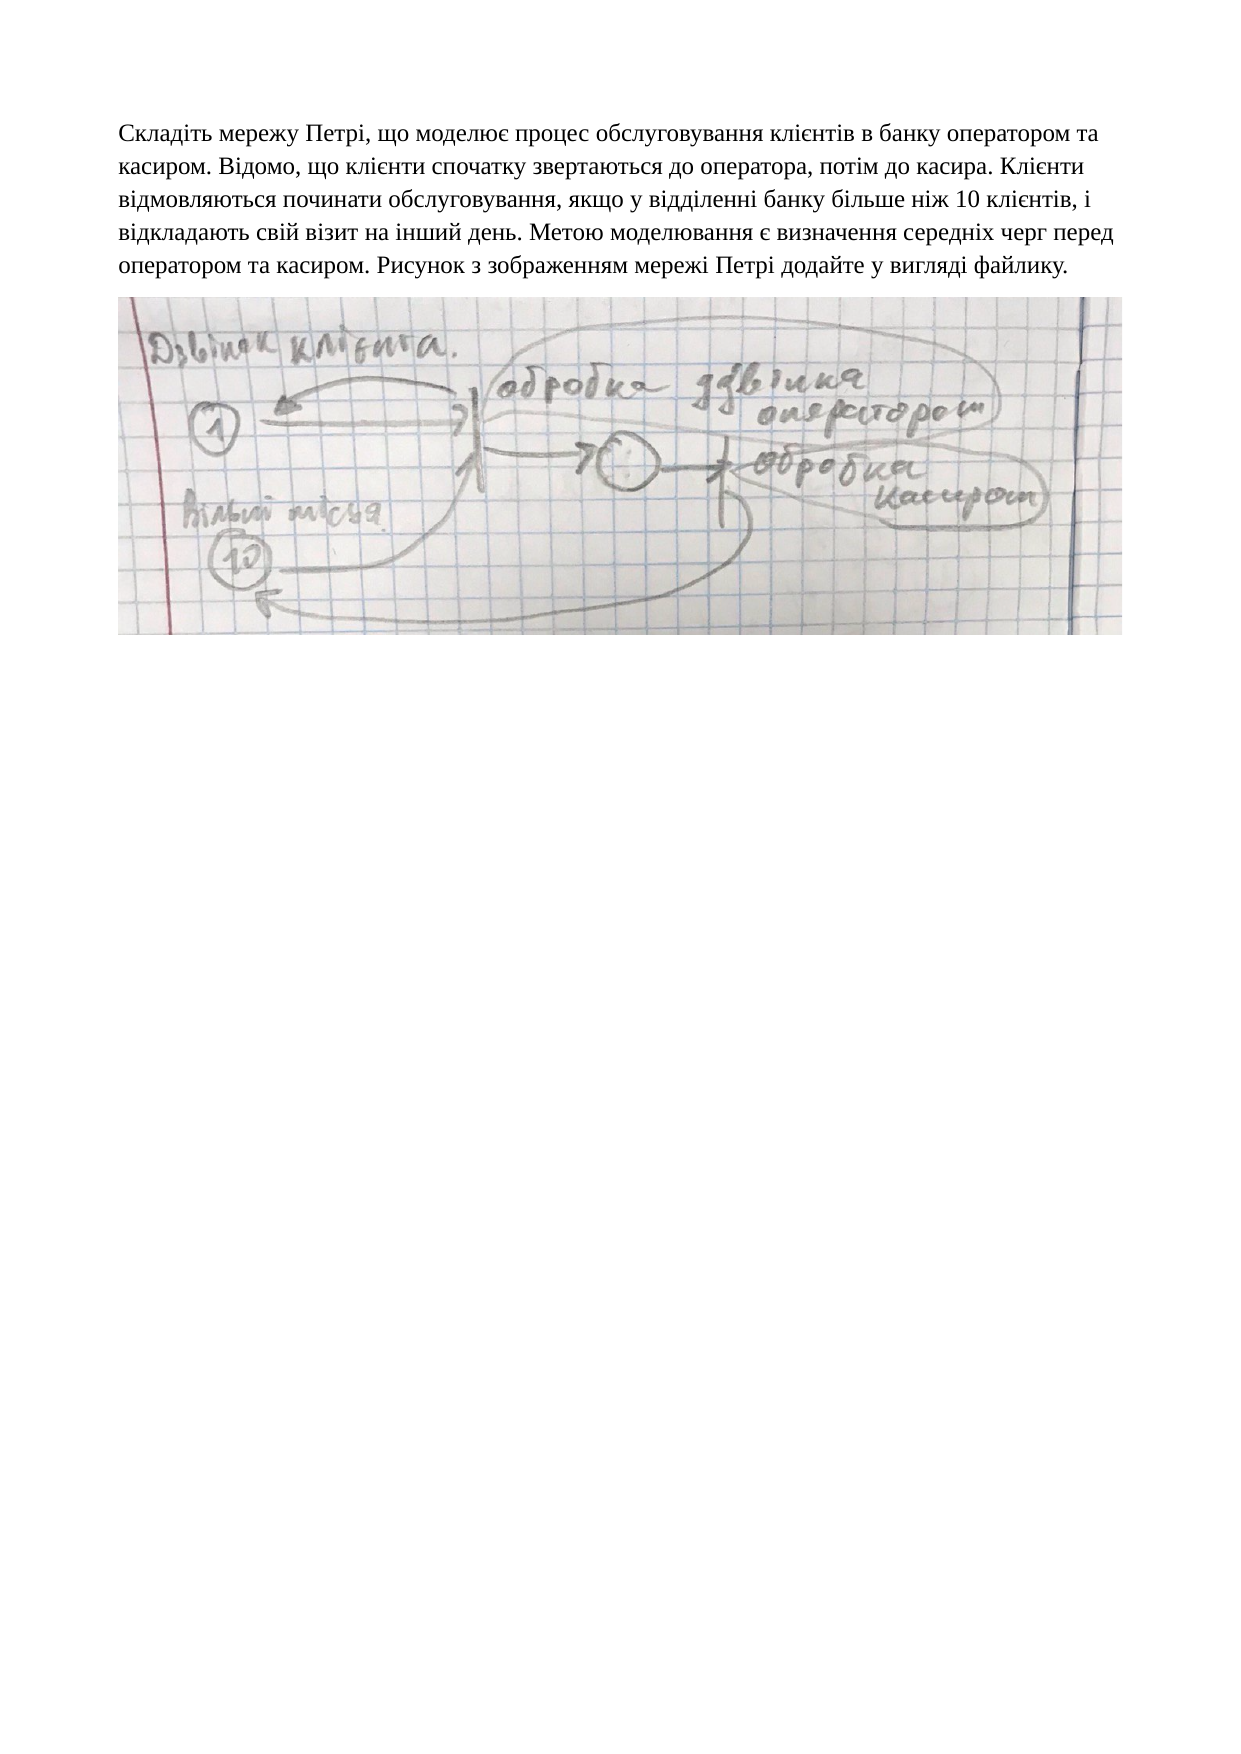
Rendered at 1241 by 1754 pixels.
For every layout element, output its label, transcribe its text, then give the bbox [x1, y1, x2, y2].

text Складіть мережу Петрі, що моделює процес обслуговування клієнтів в банку оператором та касиром. Відомо, що клієнти спочатку звертаються до оператора, потім до касира. Клієнти відмовляються починати обслуговування, якщо у відділенні банку більше ніж 10 клієнтів, і відкладають свій візит на інший день. Метою моделювання є визначення середніх черг перед оператором та касиром. Рисунок з зображенням мережі Петрі додайте у вигляді файлику. [118, 118, 1122, 279]
picture [118, 297, 1123, 635]
